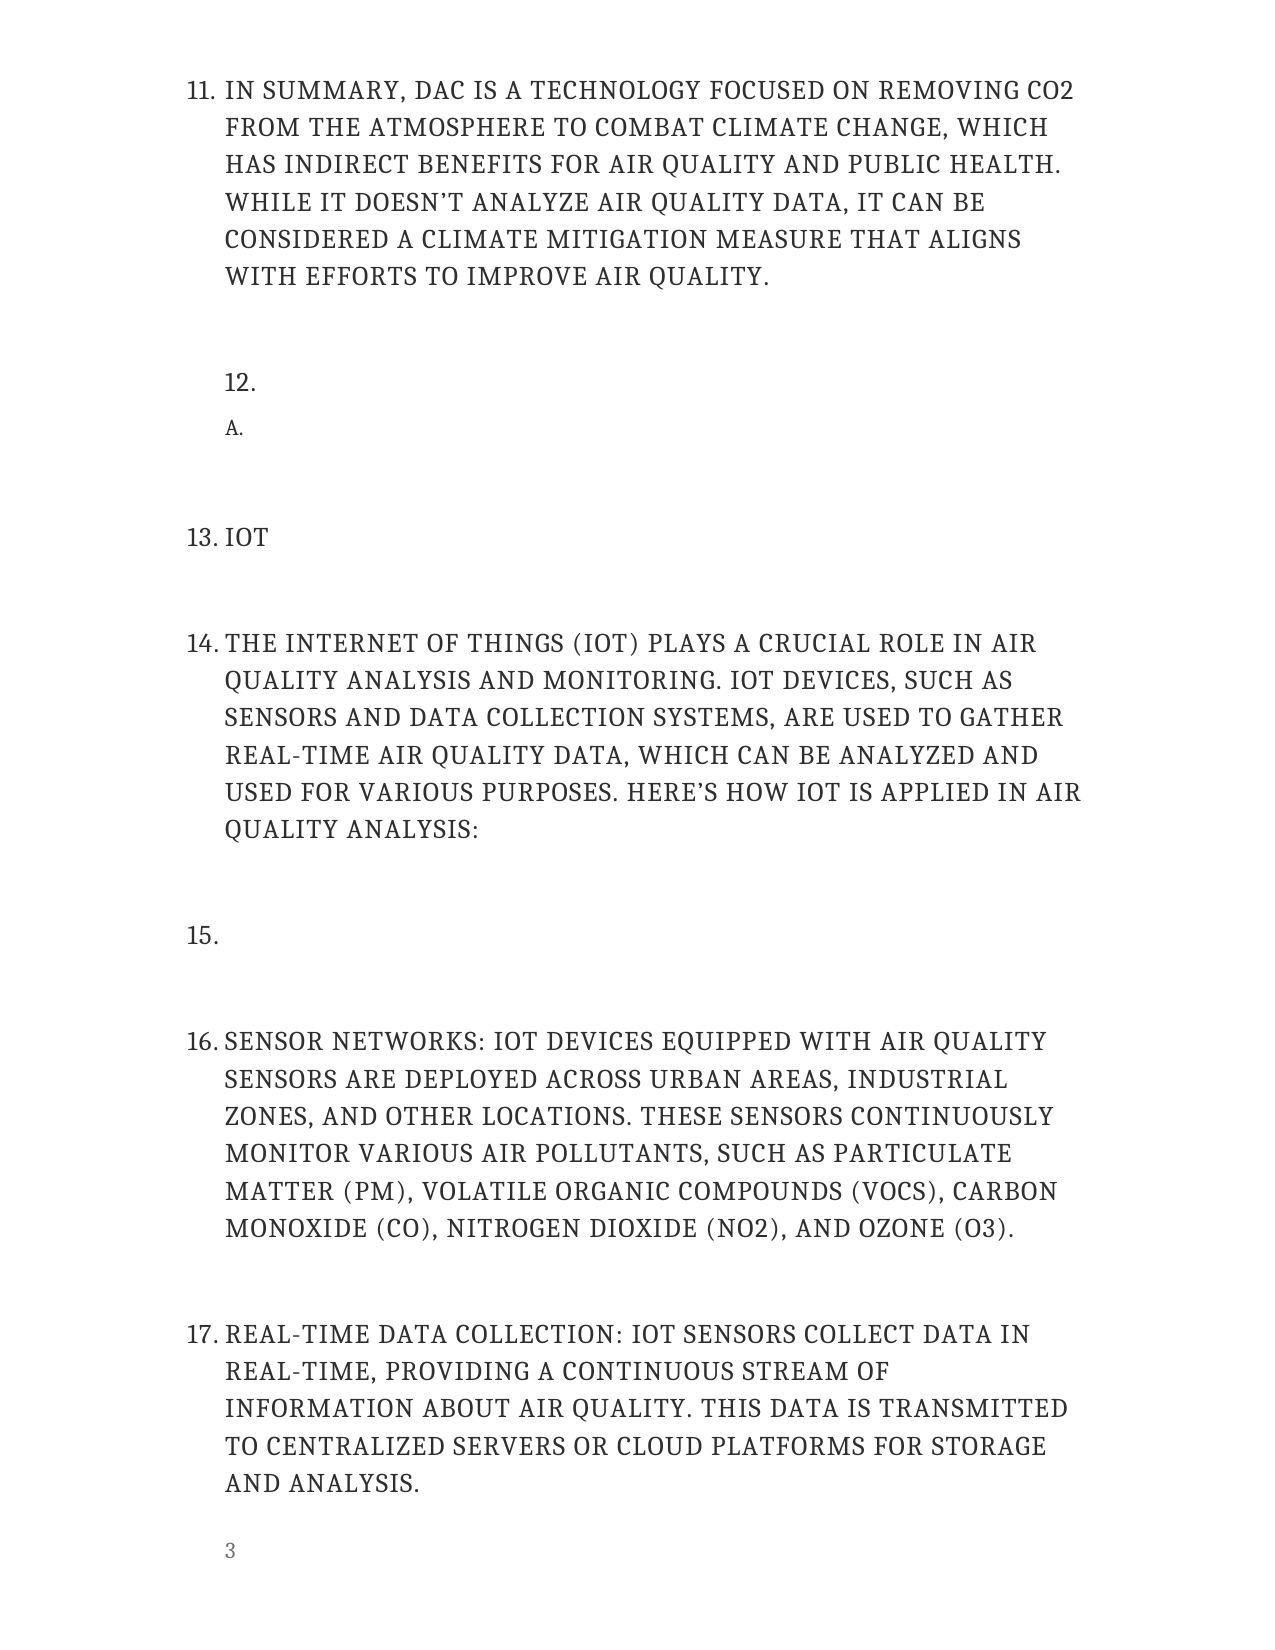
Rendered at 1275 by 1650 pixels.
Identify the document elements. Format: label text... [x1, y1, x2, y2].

subtitle The Internet of Things (IoT) plays a crucial role in air quality analysis and monitoring. IoT devices, such as sensors and data collection systems, are used to gather real-time air quality data, which can be analyzed and used for various purposes. Here’s how IoT is applied in air quality analysis: [187, 628, 1087, 845]
subtitle In summary, DAC is a technology focused on removing CO2 from the atmosphere to combat climate change, which has indirect benefits for air quality and public health. While it doesn’t analyze air quality data, it can be considered a climate mitigation measure that aligns with efforts to improve air quality. [187, 75, 1087, 293]
subtitle IOT [187, 522, 1087, 553]
subtitle Real-time Data Collection: IoT sensors collect data in real-time, providing a continuous stream of information about air quality. This data is transmitted to centralized servers or cloud platforms for storage and analysis. [187, 1319, 1087, 1499]
subtitle Sensor Networks: IoT devices equipped with air quality sensors are deployed across urban areas, industrial zones, and other locations. These sensors continuously monitor various air pollutants, such as particulate matter (PM), volatile organic compounds (VOCs), carbon monoxide (CO), nitrogen dioxide (NO2), and ozone (O3). [187, 1026, 1087, 1244]
